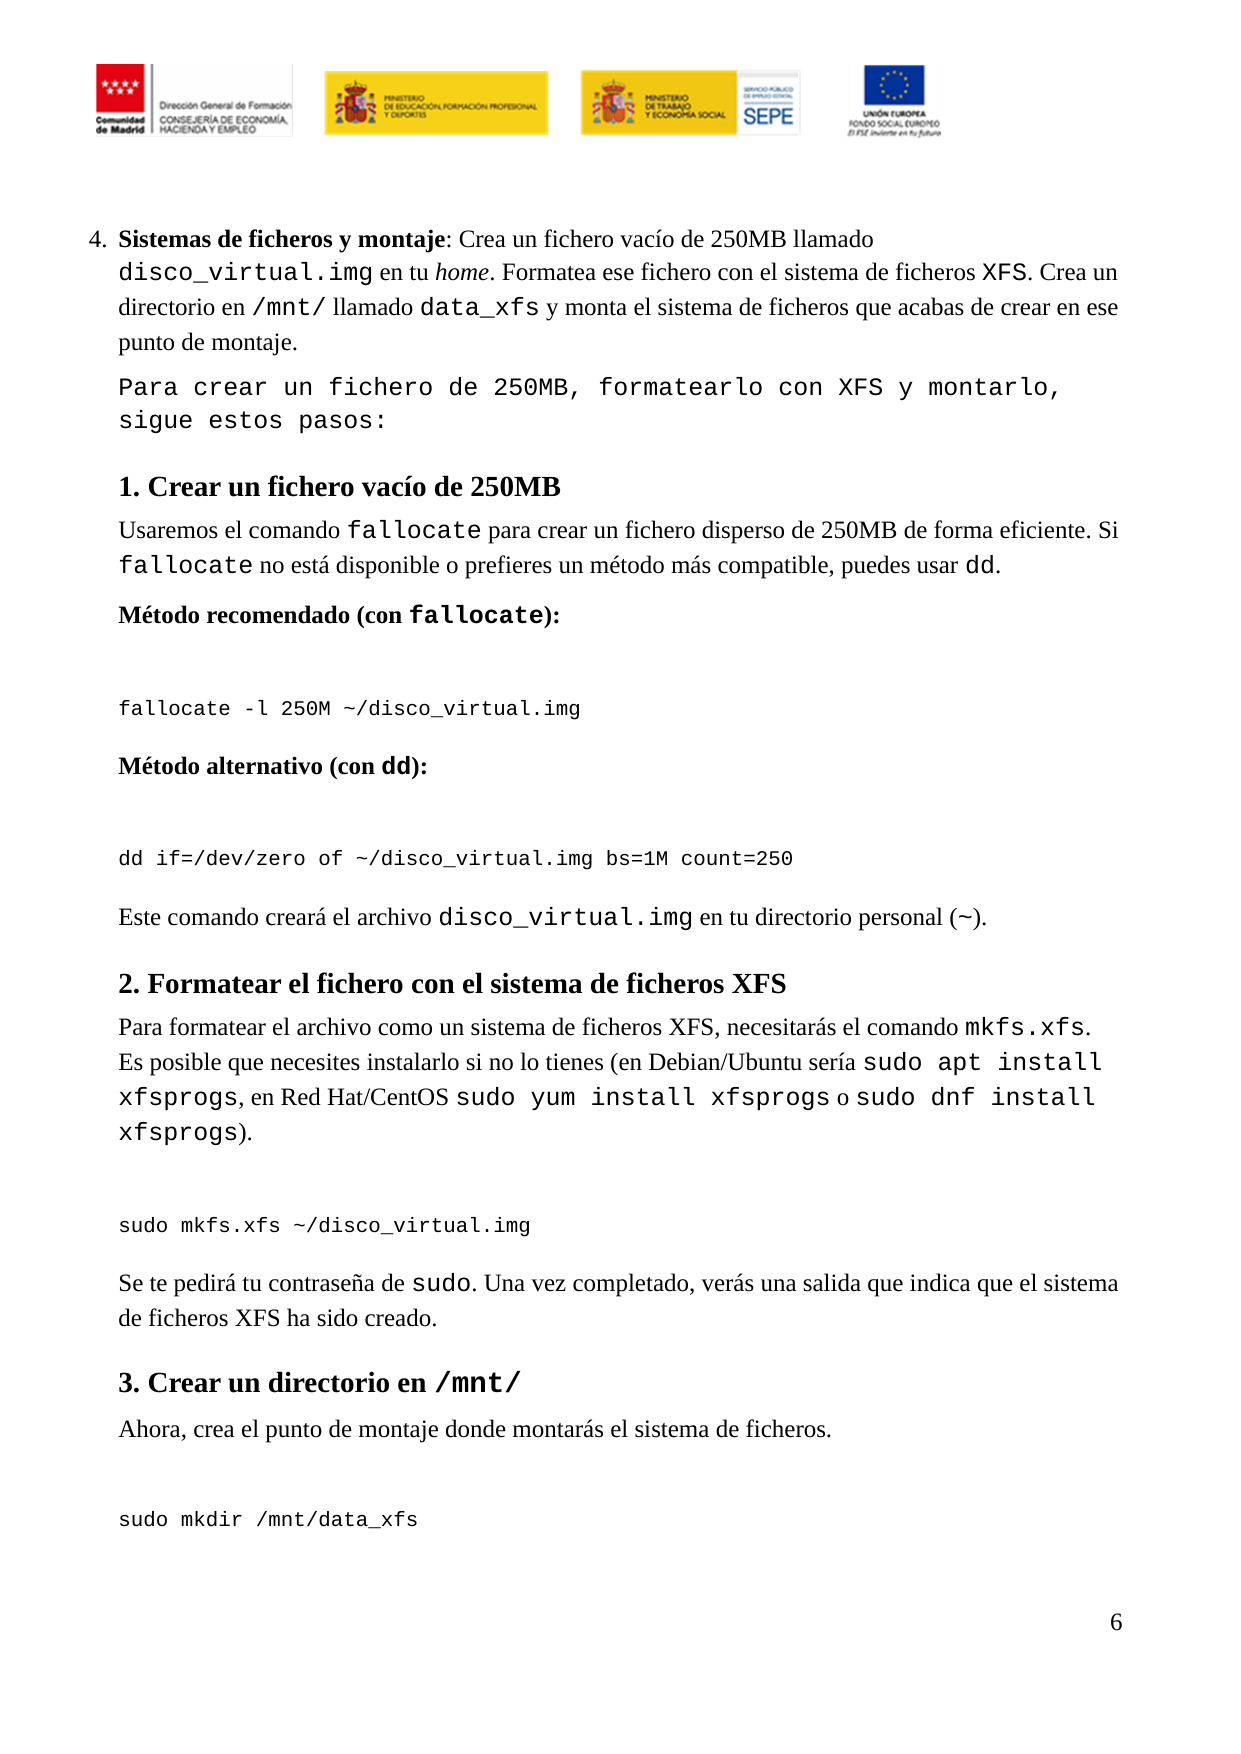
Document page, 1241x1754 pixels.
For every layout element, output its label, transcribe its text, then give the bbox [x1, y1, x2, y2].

text Para formatear el archivo como un sistema de ficheros XFS, necesitarás el comando mkfs.xfs. Es posible que necesites instalarlo si no lo tienes (en Debian/Ubuntu sería sudo apt install xfsprogs, en Red Hat/CentOS sudo yum install xfsprogs o sudo dnf install xfsprogs). [118, 1012, 1122, 1148]
text sudo mkfs.xfs ~/disco_virtual.img [118, 1215, 1122, 1239]
subtitle 2. Formatear el fichero con el sistema de ficheros XFS [118, 966, 1122, 1000]
text Usaremos el comando fallocate para crear un fichero disperso de 250MB de forma eficiente. Si fallocate no está disponible o prefieres un método más compatible, puedes usar dd. [118, 515, 1122, 581]
list Sistemas de ficheros y montaje: Crea un fichero vacío de 250MB llamado disco_virtual.img en tu home. Formatea ese fichero con el sistema de ficheros XFS. Crea un directorio en /mnt/ llamado data_xfs y monta el sistema de ficheros que acabas de crear en ese punto de montaje. [118, 224, 1122, 356]
picture [96, 64, 942, 140]
text fallocate -l 250M ~/disco_virtual.img [118, 698, 1122, 721]
text Método recomendado (con fallocate): [118, 600, 1122, 631]
text Este comando creará el archivo disco_virtual.img en tu directorio personal (~). [118, 902, 1122, 932]
text Ahora, crea el punto de montaje donde montarás el sistema de ficheros. [118, 1414, 1122, 1443]
text Método alternativo (con dd): [118, 751, 1122, 782]
text Se te pedirá tu contraseña de sudo. Una vez completado, verás una salida que indica que el sistema de ficheros XFS ha sido creado. [118, 1268, 1122, 1332]
subtitle 3. Crear un directorio en /mnt/ [118, 1366, 1122, 1402]
subtitle 1. Crear un fichero vacío de 250MB [118, 469, 1122, 502]
text Para crear un fichero de 250MB, formatearlo con XFS y montarlo, sigue estos pasos: [118, 375, 1122, 436]
text sudo mkdir /mnt/data_xfs [118, 1509, 1122, 1533]
text dd if=/dev/zero of ~/disco_virtual.img bs=1M count=250 [118, 848, 1122, 872]
